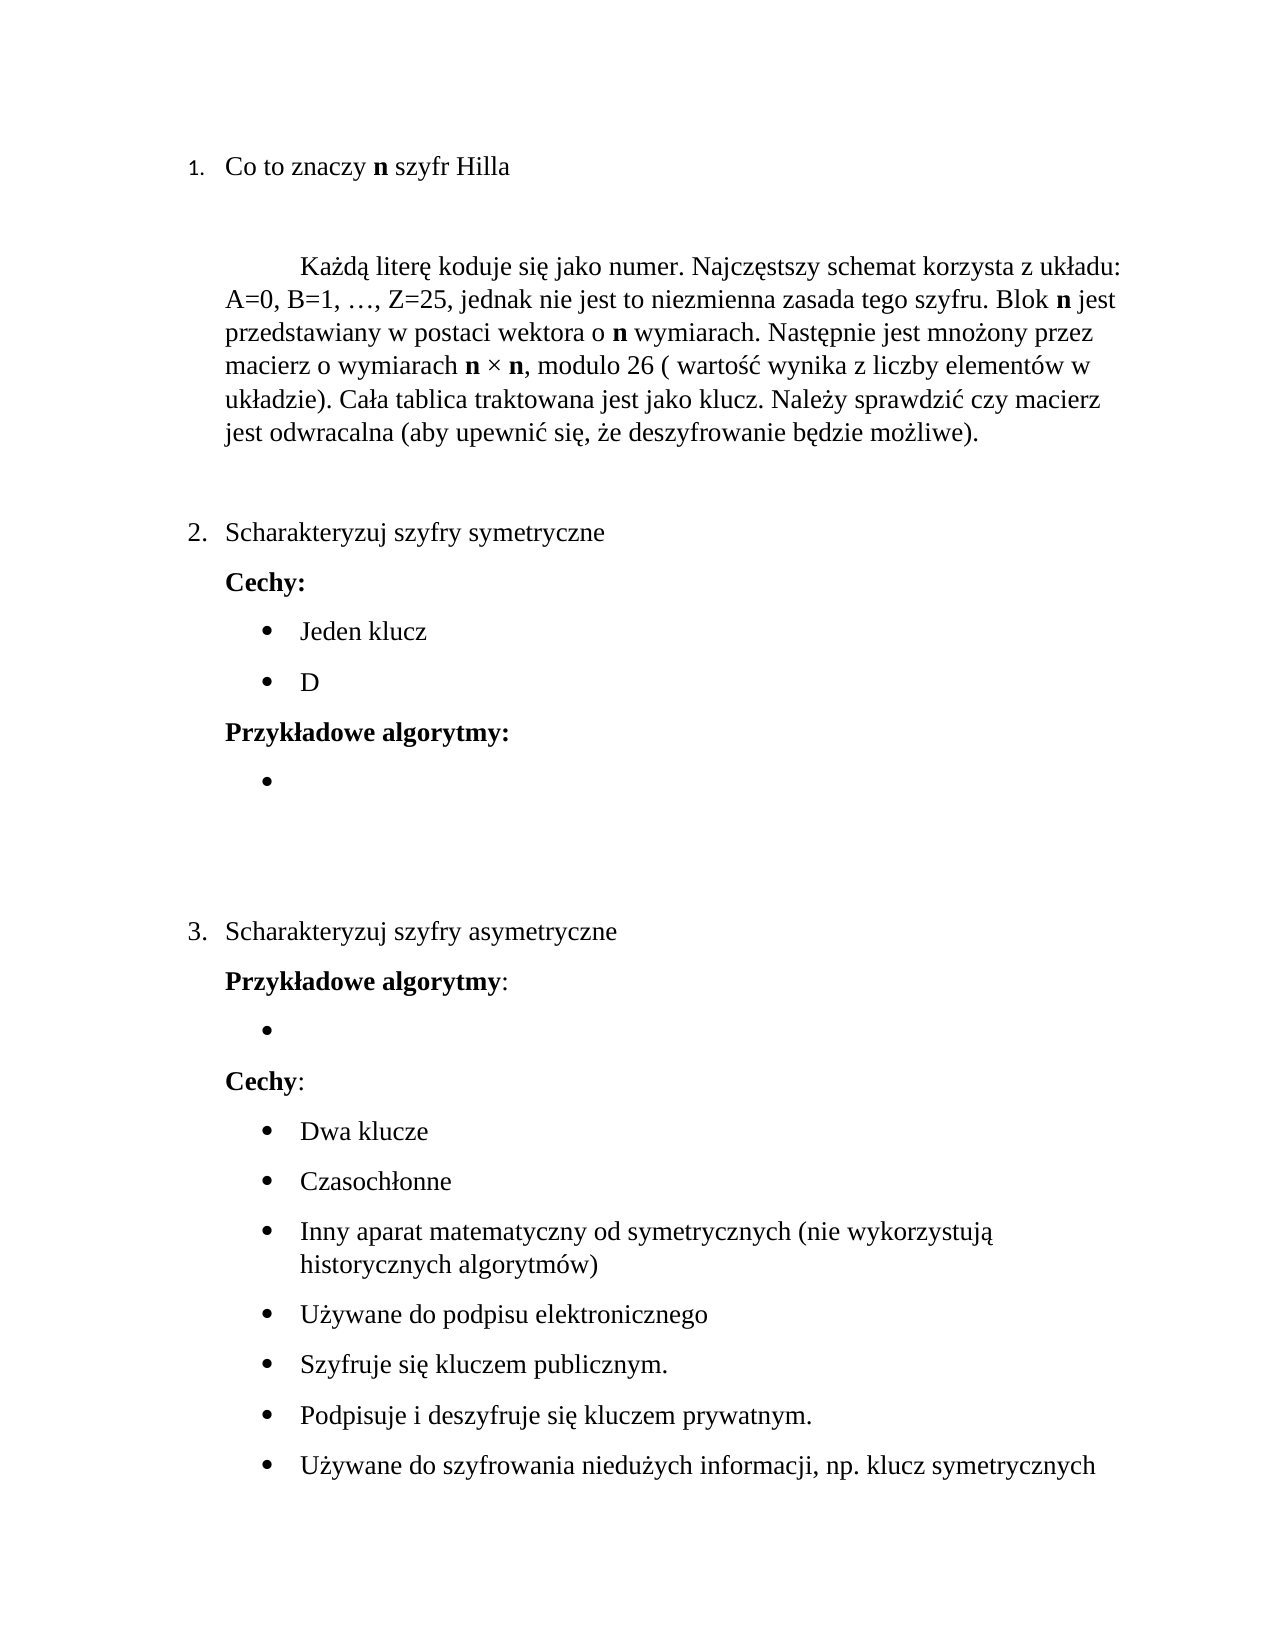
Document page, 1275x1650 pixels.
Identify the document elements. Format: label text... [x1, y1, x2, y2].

list Cechy: [225, 566, 1125, 597]
list Scharakteryzuj szyfry symetryczne [187, 516, 1125, 547]
list Inny aparat matematyczny od symetrycznych (nie wykorzystują historycznych algorytmów) [262, 1215, 1125, 1280]
list Przykładowe algorytmy: [225, 965, 1125, 996]
list Każdą literę koduje się jako numer. Najczęstszy schemat korzysta z układu: A=0, B=1, …, Z=25, jednak nie jest to niezmienna zasada tego szyfru. Blok n jest przedstawiany w postaci wektora o n wymiarach. Następnie jest mnożony przez macierz o wymiarach n × n, modulo 26 ( wartość wynika z liczby elementów w układzie). Cała tablica traktowana jest jako klucz. Należy sprawdzić czy macierz jest odwracalna (aby upewnić się, że deszyfrowanie będzie możliwe). [225, 250, 1125, 447]
list Co to znaczy n szyfr Hilla [187, 150, 1125, 181]
list Cechy: [225, 1065, 1125, 1096]
list Jeden klucz [262, 616, 1125, 647]
list Szyfruje się kluczem publicznym. [262, 1349, 1125, 1380]
list Scharakteryzuj szyfry asymetryczne [187, 915, 1125, 947]
list Podpisuje i deszyfruje się kluczem prywatnym. [262, 1399, 1125, 1430]
list Czasochłonne [262, 1165, 1125, 1196]
list Używane do szyfrowania niedużych informacji, np. klucz symetrycznych [262, 1449, 1125, 1480]
list Dwa klucze [262, 1115, 1125, 1146]
list D [262, 666, 1125, 697]
text Przykładowe algorytmy: [150, 716, 1125, 747]
list Używane do podpisu elektronicznego [262, 1298, 1125, 1330]
